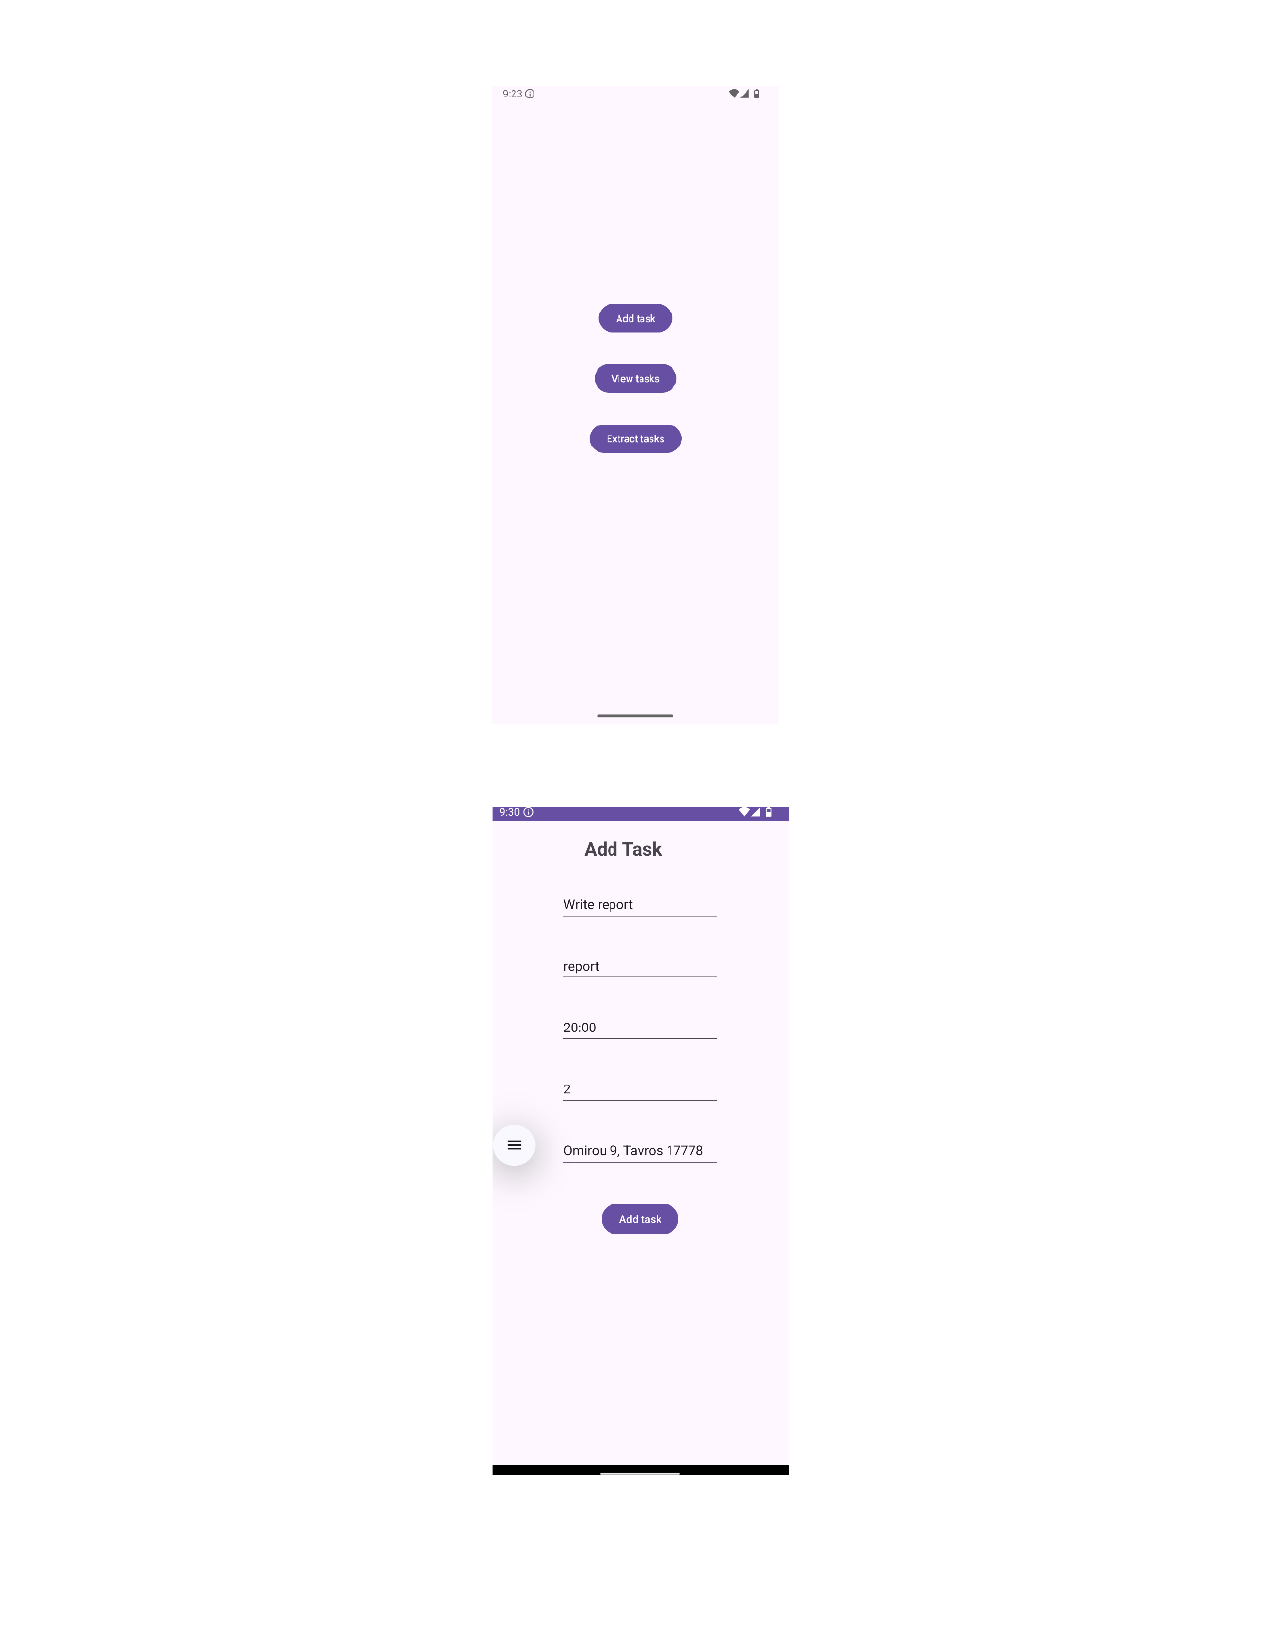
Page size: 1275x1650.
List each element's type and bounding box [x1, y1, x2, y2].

picture [492, 807, 789, 1475]
picture [491, 86, 779, 724]
